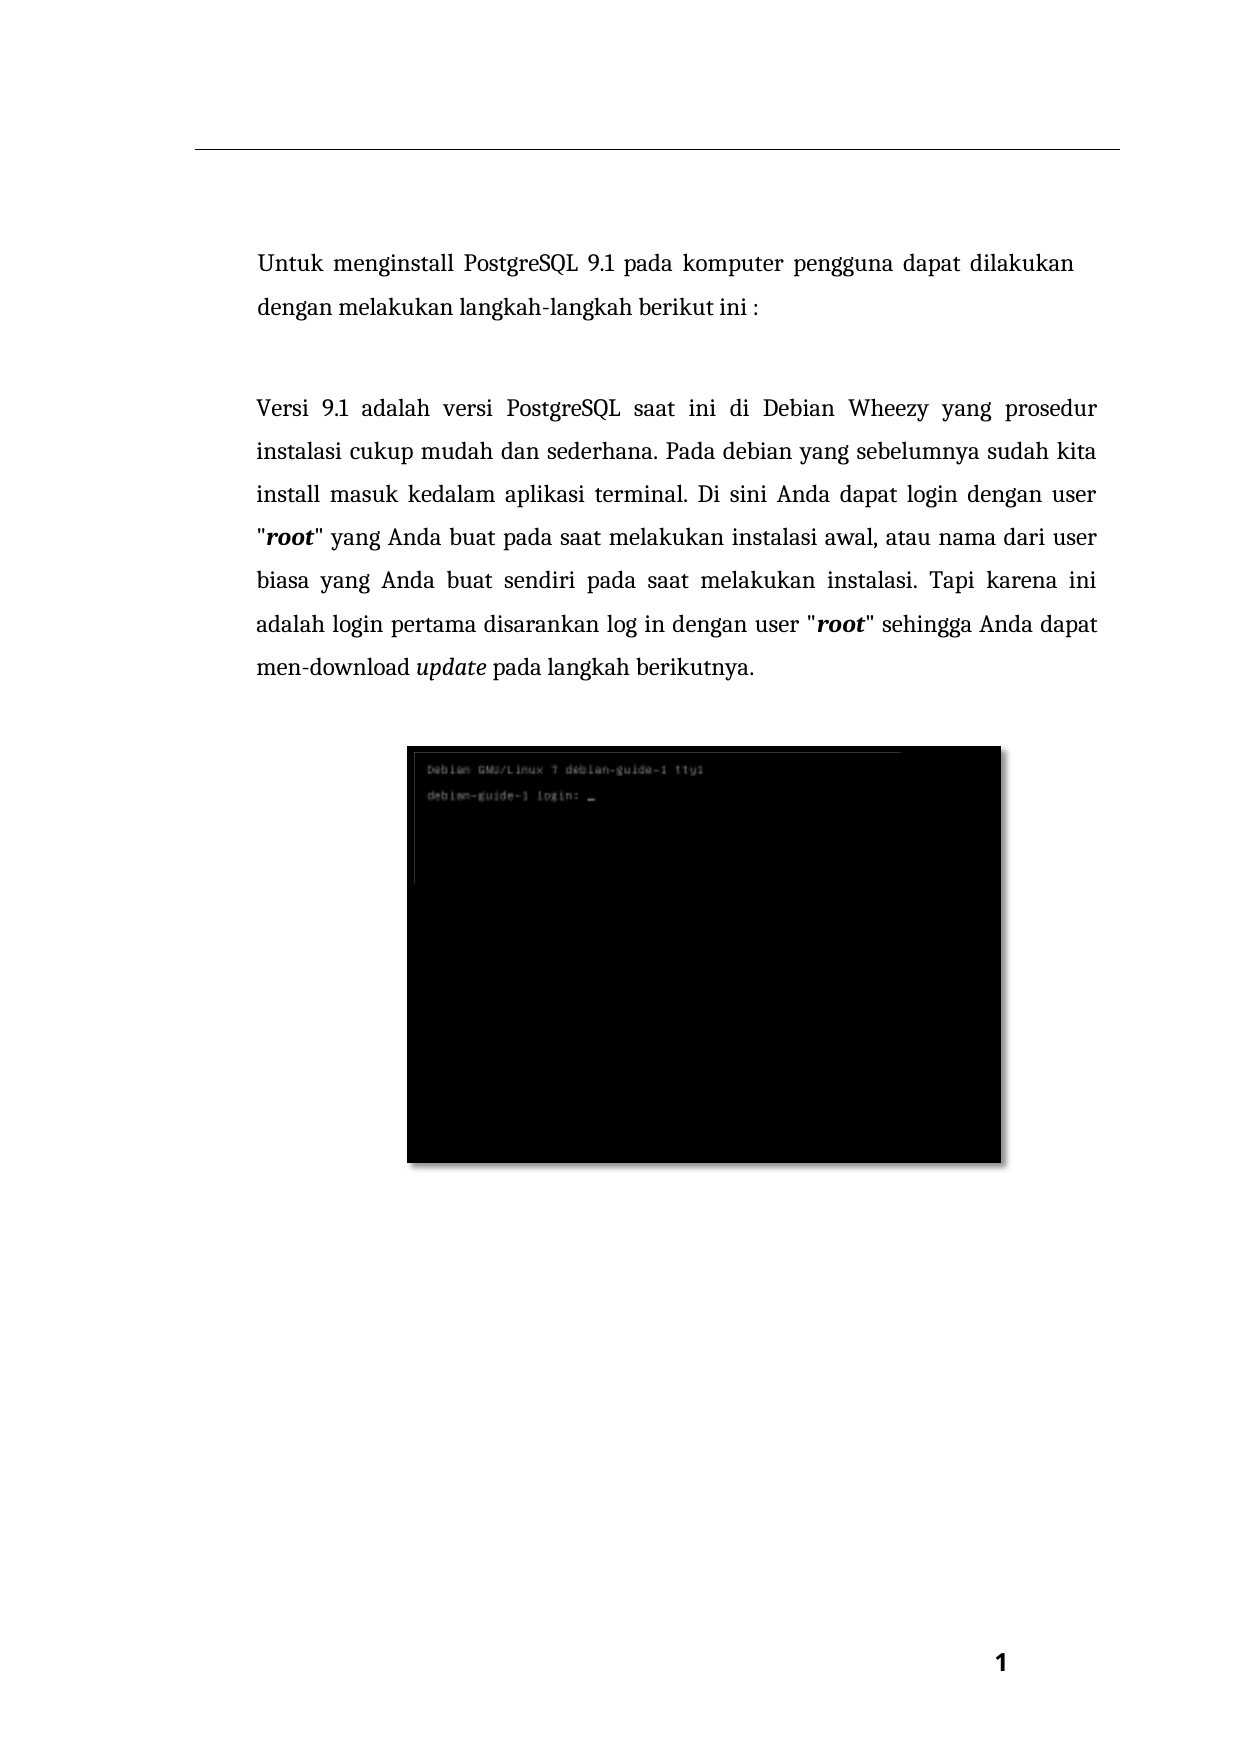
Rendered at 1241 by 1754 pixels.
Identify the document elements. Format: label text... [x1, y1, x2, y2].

picture [402, 741, 1015, 1176]
text Untuk menginstall PostgreSQL 9.1 pada komputer pengguna dapat dilakukan dengan melakukan langkah-langkah berikut ini : [257, 249, 1075, 321]
list Versi 9.1 adalah versi PostgreSQL saat ini di Debian Wheezy yang prosedur instalasi cukup mudah dan sederhana. Pada debian yang sebelumnya sudah kita install masuk kedalam aplikasi terminal. Di sini Anda dapat login dengan user "root" yang Anda buat pada saat melakukan instalasi awal, atau nama dari user biasa yang Anda buat sendiri pada saat melakukan instalasi. Tapi karena ini adalah login pertama disarankan log in dengan user "root" sehingga Anda dapat men-download update pada langkah berikutnya. [256, 394, 1098, 681]
